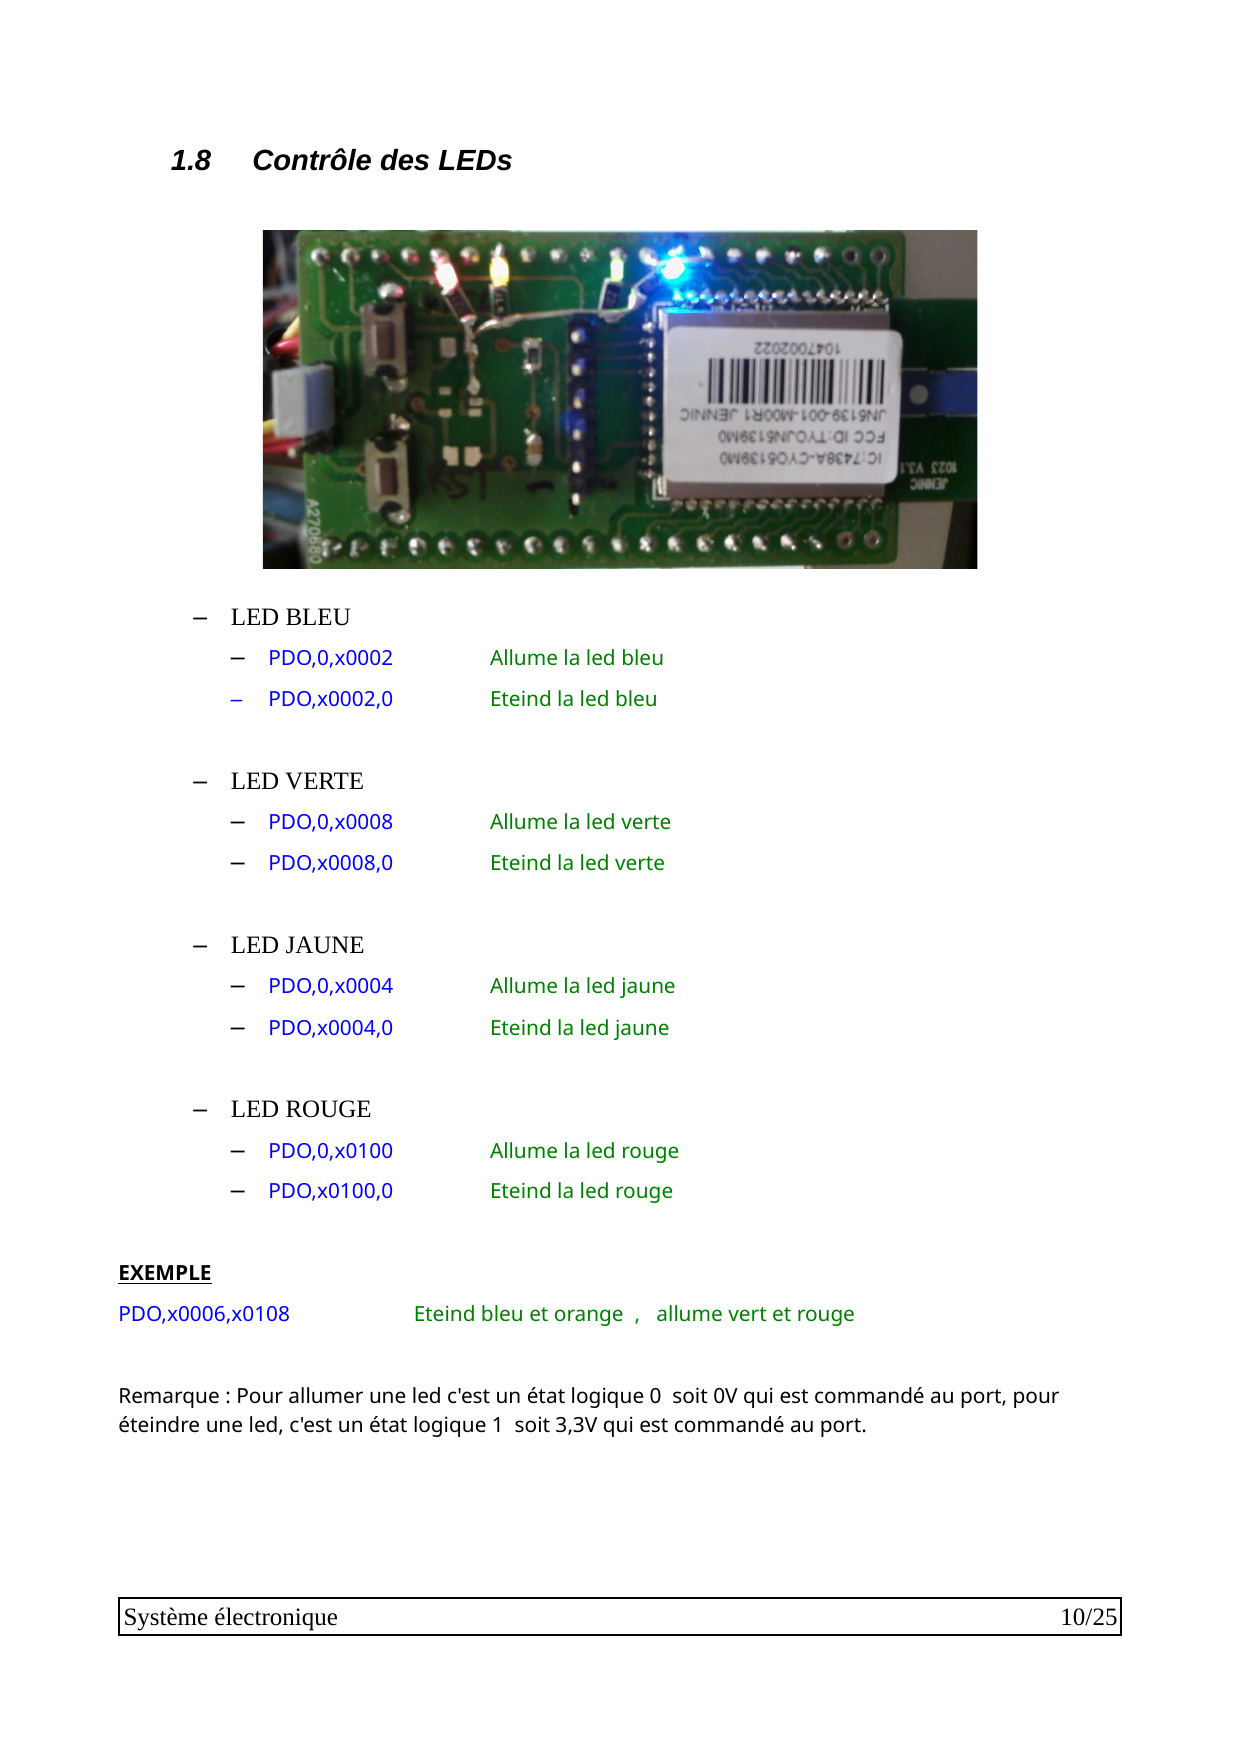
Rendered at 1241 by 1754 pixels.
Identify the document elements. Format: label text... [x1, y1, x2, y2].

subtitle Contrôle des LEDs [162, 143, 1122, 177]
list PDO,0,x0004 Allume la led jaune [231, 972, 1122, 1000]
list PDO,x0002,0 Eteind la led bleu [231, 684, 1122, 712]
picture [262, 230, 978, 569]
list PDO,0,x0008 Allume la led verte [231, 807, 1122, 836]
list PDO,0,x0002 Allume la led bleu [231, 643, 1122, 671]
list PDO,x0008,0 Eteind la led verte [231, 848, 1122, 877]
text EXEMPLE [118, 1258, 1122, 1287]
list PDO,x0004,0 Eteind la led jaune [231, 1013, 1122, 1041]
text Remarque : Pour allumer une led c'est un état logique 0 soit 0V qui est commandé au port, pour éteindre une led, c'est un état logique 1 soit 3,3V qui est commandé au port. [118, 1381, 1122, 1438]
list LED ROUGE [193, 1094, 1122, 1123]
list PDO,0,x0100 Allume la led rouge [231, 1136, 1122, 1164]
text PDO,x0006,x0108 Eteind bleu et orange , allume vert et rouge [118, 1299, 1122, 1328]
list LED JAUNE [193, 930, 1122, 959]
list PDO,x0100,0 Eteind la led rouge [231, 1177, 1122, 1205]
list LED BLEU [193, 602, 1122, 630]
list LED VERTE [193, 766, 1122, 795]
